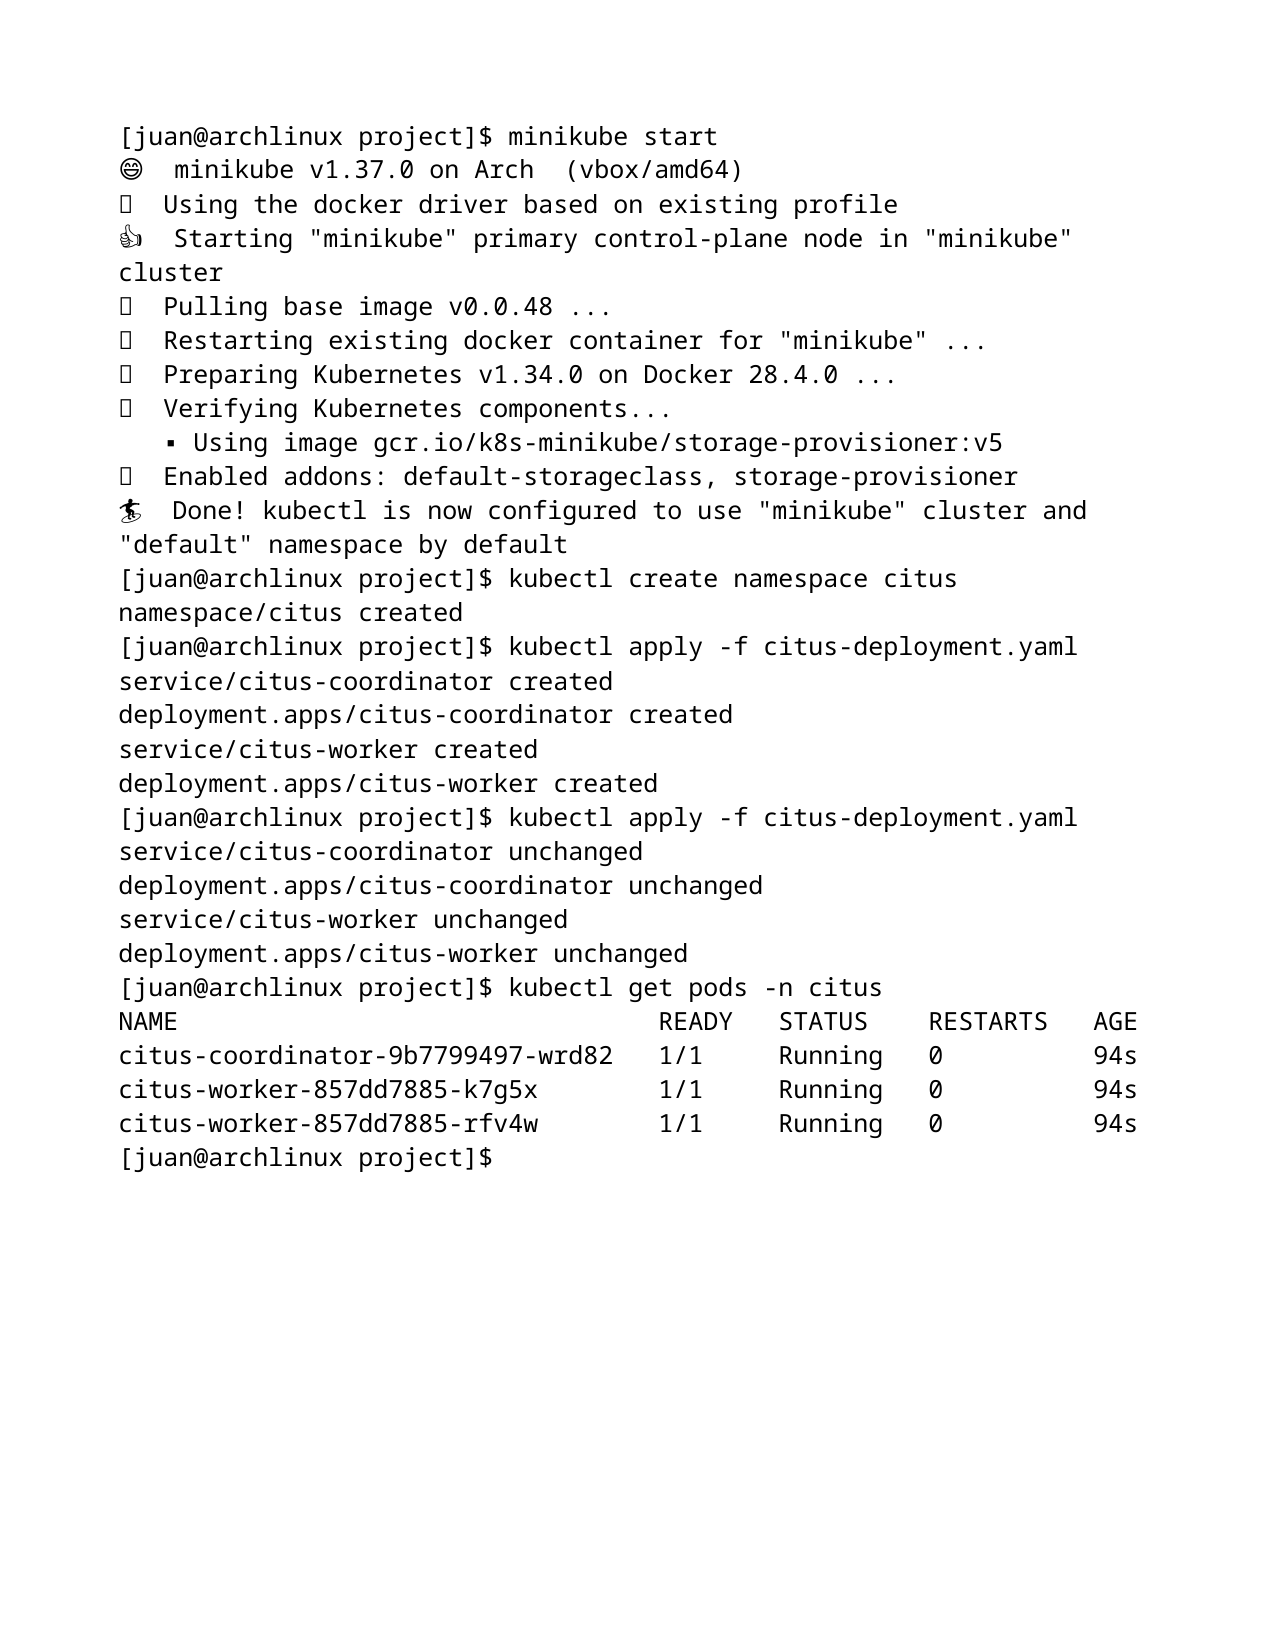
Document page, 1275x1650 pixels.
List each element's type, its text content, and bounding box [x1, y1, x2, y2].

text [juan@archlinux project]$ minikube start 😄 minikube v1.37.0 on Arch (vbox/amd64) ✨ Using the docker driver based on existing profile 👍 Starting "minikube" primary control-plane node in "minikube" cluster 🚜 Pulling base image v0.0.48 ... 🔄 Restarting existing docker container for "minikube" ... 🐳 Preparing Kubernetes v1.34.0 on Docker 28.4.0 ... 🔎 Verifying Kubernetes components... ▪ Using image gcr.io/k8s-minikube/storage-provisioner:v5 🌟 Enabled addons: default-storageclass, storage-provisioner 🏄 Done! kubectl is now configured to use "minikube" cluster and "default" namespace by default [juan@archlinux project]$ kubectl create namespace citus namespace/citus created [juan@archlinux project]$ kubectl apply -f citus-deployment.yaml service/citus-coordinator created deployment.apps/citus-coordinator created service/citus-worker created deployment.apps/citus-worker created [juan@archlinux project]$ kubectl apply -f citus-deployment.yaml service/citus-coordinator unchanged deployment.apps/citus-coordinator unchanged service/citus-worker unchanged deployment.apps/citus-worker unchanged [juan@archlinux project]$ kubectl get pods -n citus NAME READY STATUS RESTARTS AGE citus-coordinator-9b7799497-wrd82 1/1 Running 0 94s citus-worker-857dd7885-k7g5x 1/1 Running 0 94s citus-worker-857dd7885-rfv4w 1/1 Running 0 94s [juan@archlinux project]$ [118, 118, 1157, 1378]
